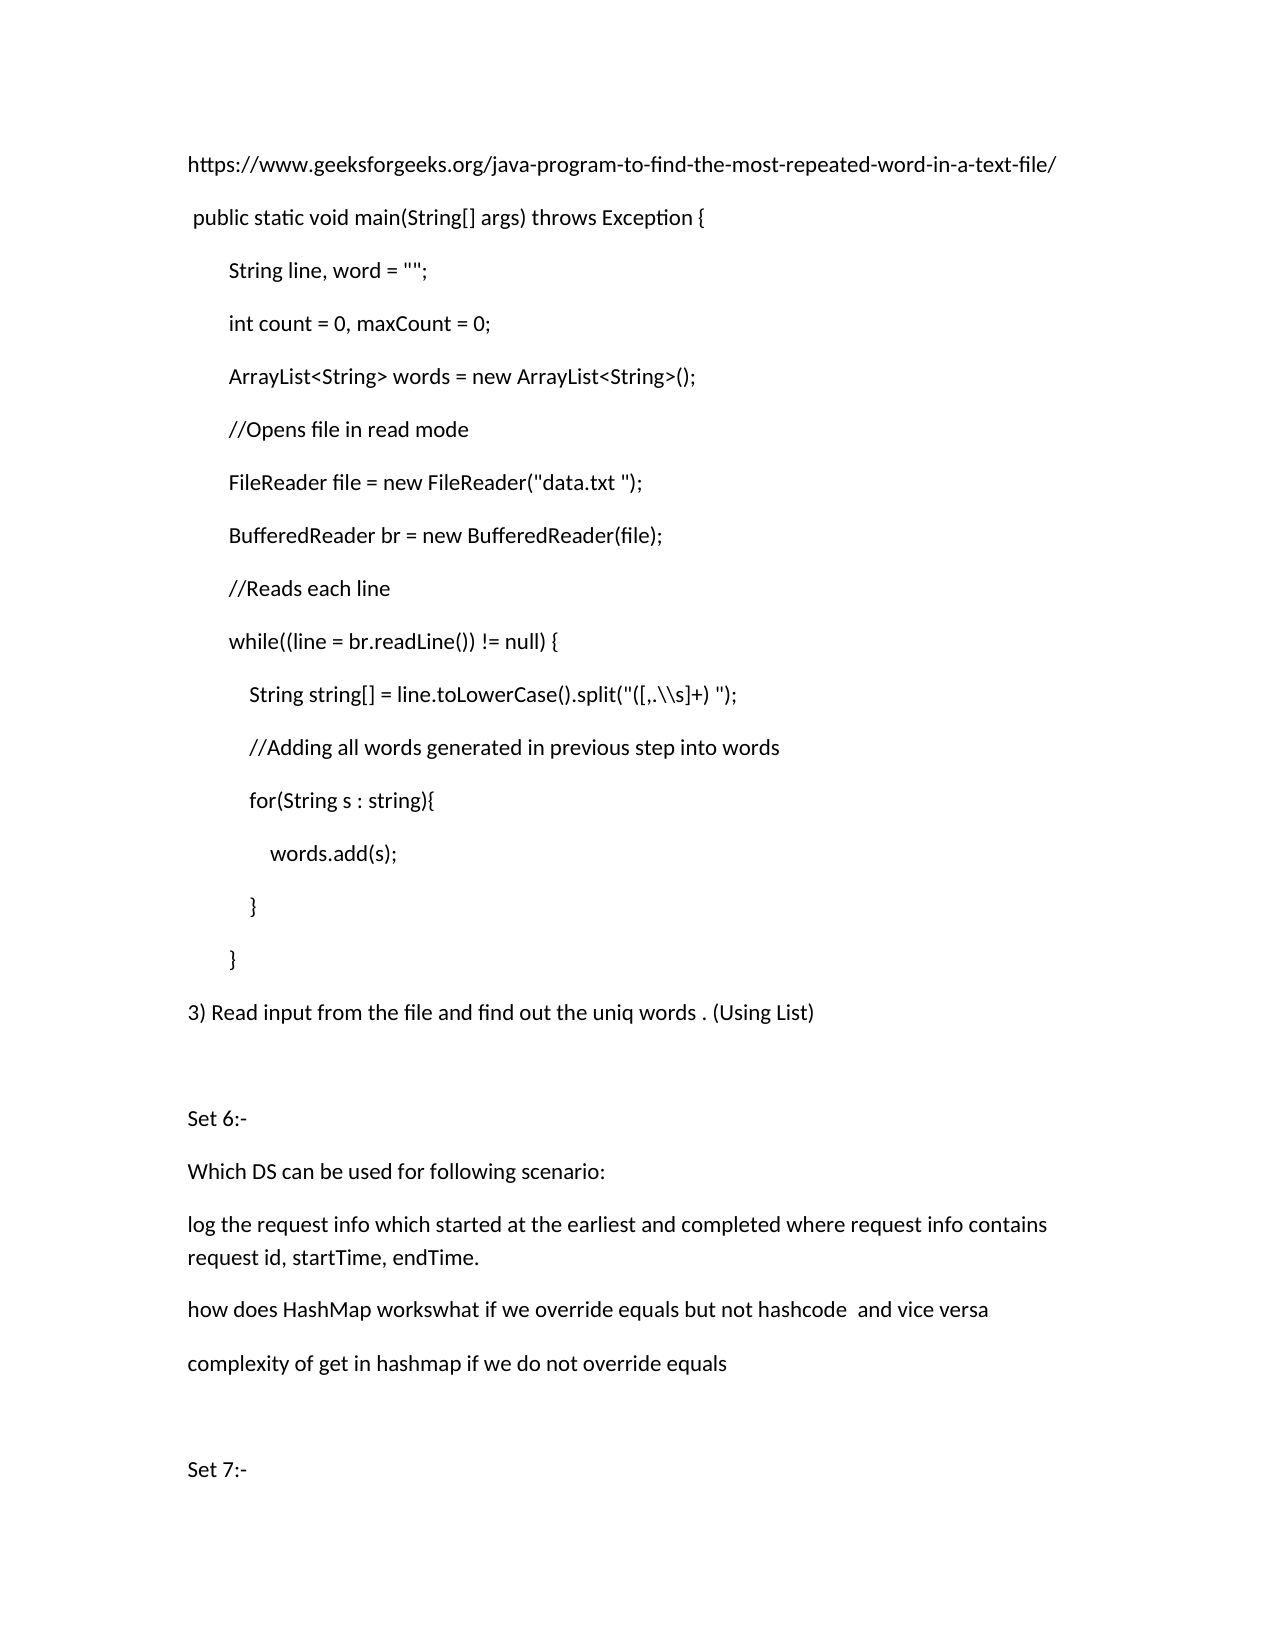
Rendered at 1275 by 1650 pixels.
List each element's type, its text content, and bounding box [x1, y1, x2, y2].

text int count = 0, maxCount = 0; [187, 309, 1087, 337]
text } [187, 945, 1087, 973]
text FileReader file = new FileReader("data.txt "); [187, 468, 1087, 496]
text public static void main(String[] args) throws Exception { [187, 203, 1087, 231]
text words.add(s); [187, 839, 1087, 867]
text Which DS can be used for following scenario: [187, 1157, 1087, 1185]
text https://www.geeksforgeeks.org/java-program-to-find-the-most-repeated-word-in-a-text-file/ [187, 150, 1087, 178]
text complexity of get in hashmap if we do not override equals [187, 1349, 1087, 1377]
text String string[] = line.toLowerCase().split("([,.\\s]+) "); [187, 680, 1087, 708]
text while((line = br.readLine()) != null) { [187, 627, 1087, 655]
text 3) Read input from the file and find out the uniq words . (Using List) [187, 998, 1087, 1026]
text log the request info which started at the earliest and completed where request info contains request id, startTime, endTime. [187, 1210, 1087, 1271]
text //Reads each line [187, 574, 1087, 602]
text String line, word = ""; [187, 256, 1087, 284]
text how does HashMap workswhat if we override equals but not hashcode and vice versa [187, 1296, 1087, 1324]
text BufferedReader br = new BufferedReader(file); [187, 521, 1087, 549]
text Set 7:- [187, 1455, 1087, 1483]
text Set 6:- [187, 1104, 1087, 1132]
text ArrayList<String> words = new ArrayList<String>(); [187, 362, 1087, 390]
text for(String s : string){ [187, 786, 1087, 814]
text //Adding all words generated in previous step into words [187, 733, 1087, 761]
text //Opens file in read mode [187, 415, 1087, 443]
text } [187, 892, 1087, 920]
